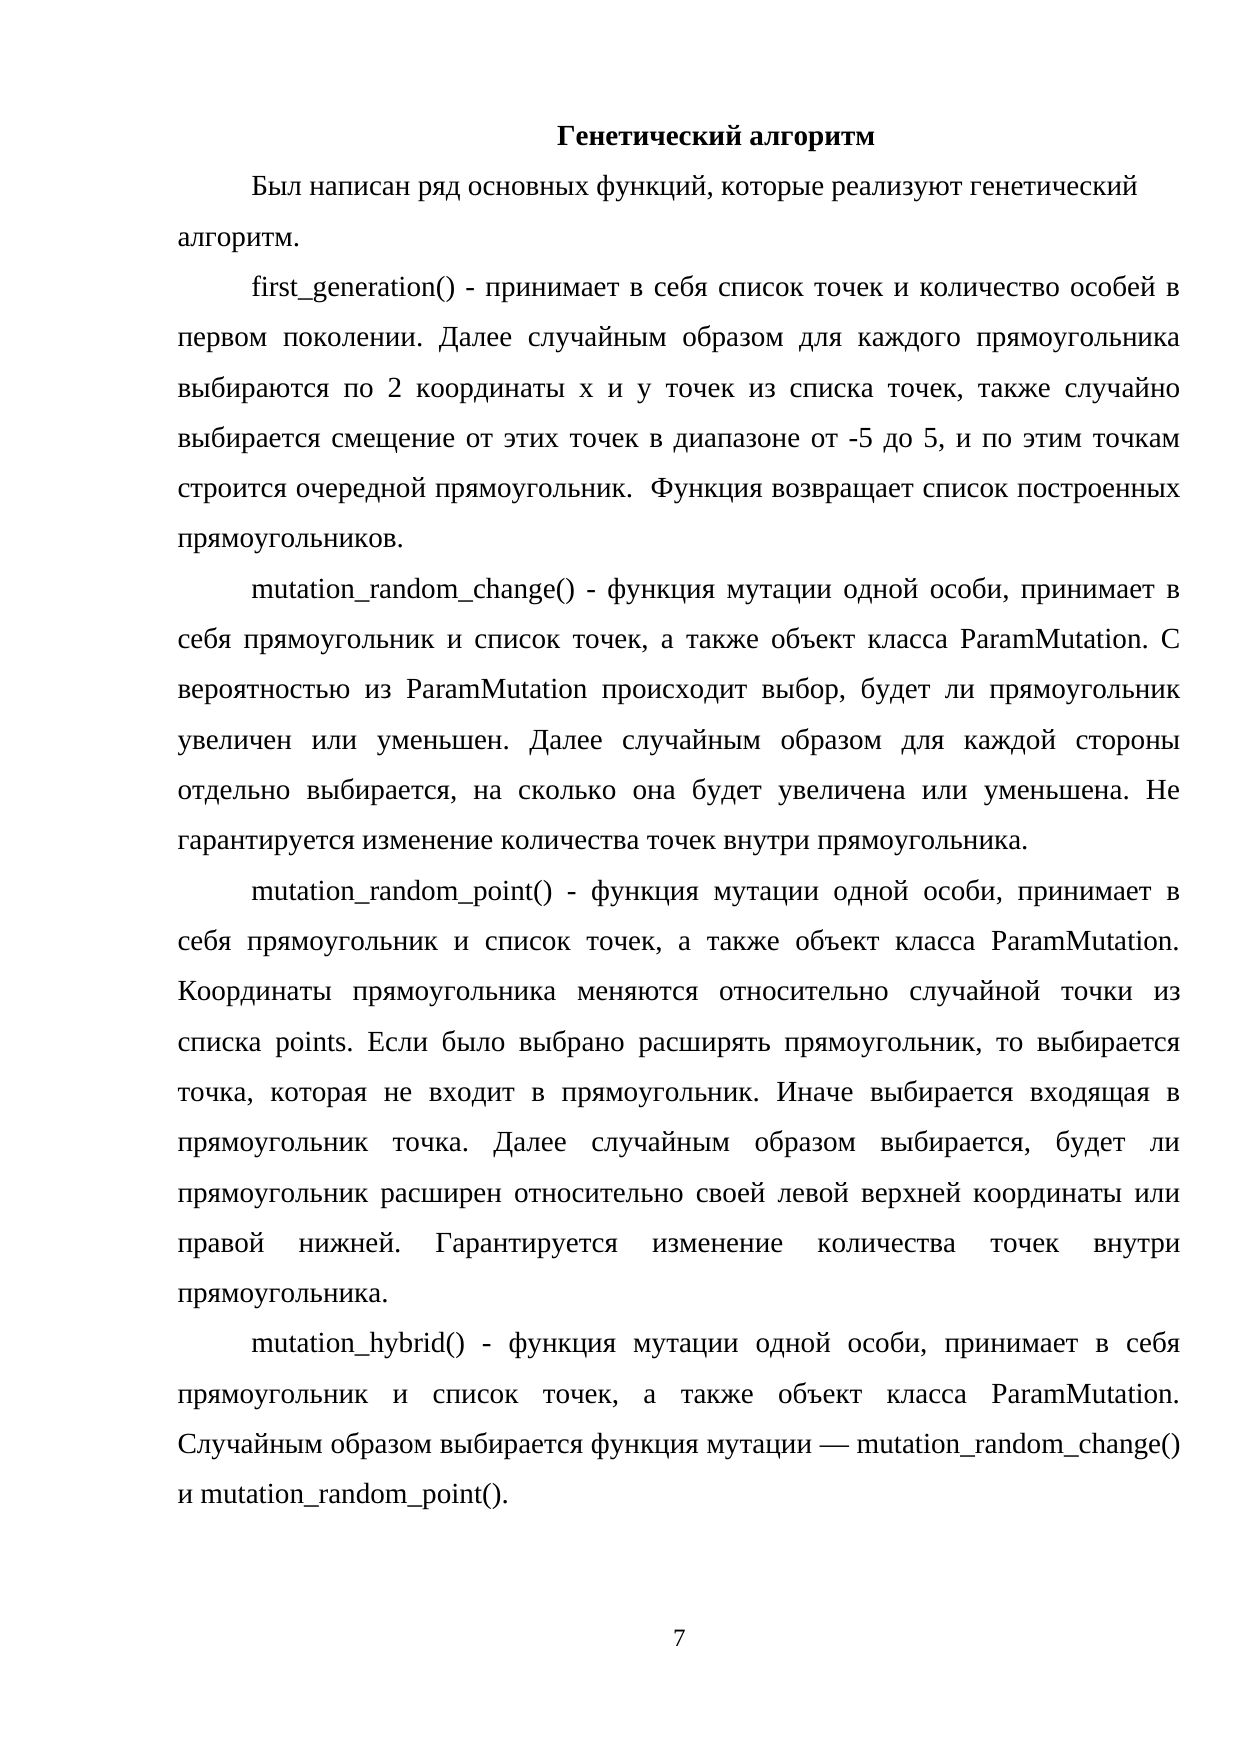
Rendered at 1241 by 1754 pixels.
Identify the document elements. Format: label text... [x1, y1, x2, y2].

text first_generation() - принимает в себя список точек и количество особей в первом поколении. Далее случайным образом для каждого прямоугольника выбираются по 2 координаты x и у точек из списка точек, также случайно выбирается смещение от этих точек в диапазоне от -5 до 5, и по этим точкам строится очередной прямоугольник. Функция возвращает список построенных прямоугольников. [177, 269, 1181, 554]
text Генетический алгоритм [177, 118, 1181, 152]
text Был написан ряд основных функций, которые реализуют генетический алгоритм. [177, 168, 1181, 252]
text mutation_random_change() - функция мутации одной особи, принимает в себя прямоугольник и список точек, а также объект класса ParamMutation. С вероятностью из ParamMutation происходит выбор, будет ли прямоугольник увеличен или уменьшен. Далее случайным образом для каждой стороны отдельно выбирается, на сколько она будет увеличена или уменьшена. Не гарантируется изменение количества точек внутри прямоугольника. [177, 571, 1181, 856]
text mutation_hybrid() - функция мутации одной особи, принимает в себя прямоугольник и список точек, а также объект класса ParamMutation. Случайным образом выбирается функция мутации — mutation_random_change() и mutation_random_point(). [177, 1326, 1181, 1510]
text mutation_random_point() - функция мутации одной особи, принимает в себя прямоугольник и список точек, а также объект класса ParamMutation. Координаты прямоугольника меняются относительно случайной точки из списка points. Если было выбрано расширять прямоугольник, то выбирается точка, которая не входит в прямоугольник. Иначе выбирается входящая в прямоугольник точка. Далее случайным образом выбирается, будет ли прямоугольник расширен относительно своей левой верхней координаты или правой нижней. Гарантируется изменение количества точек внутри прямоугольника. [177, 873, 1181, 1309]
